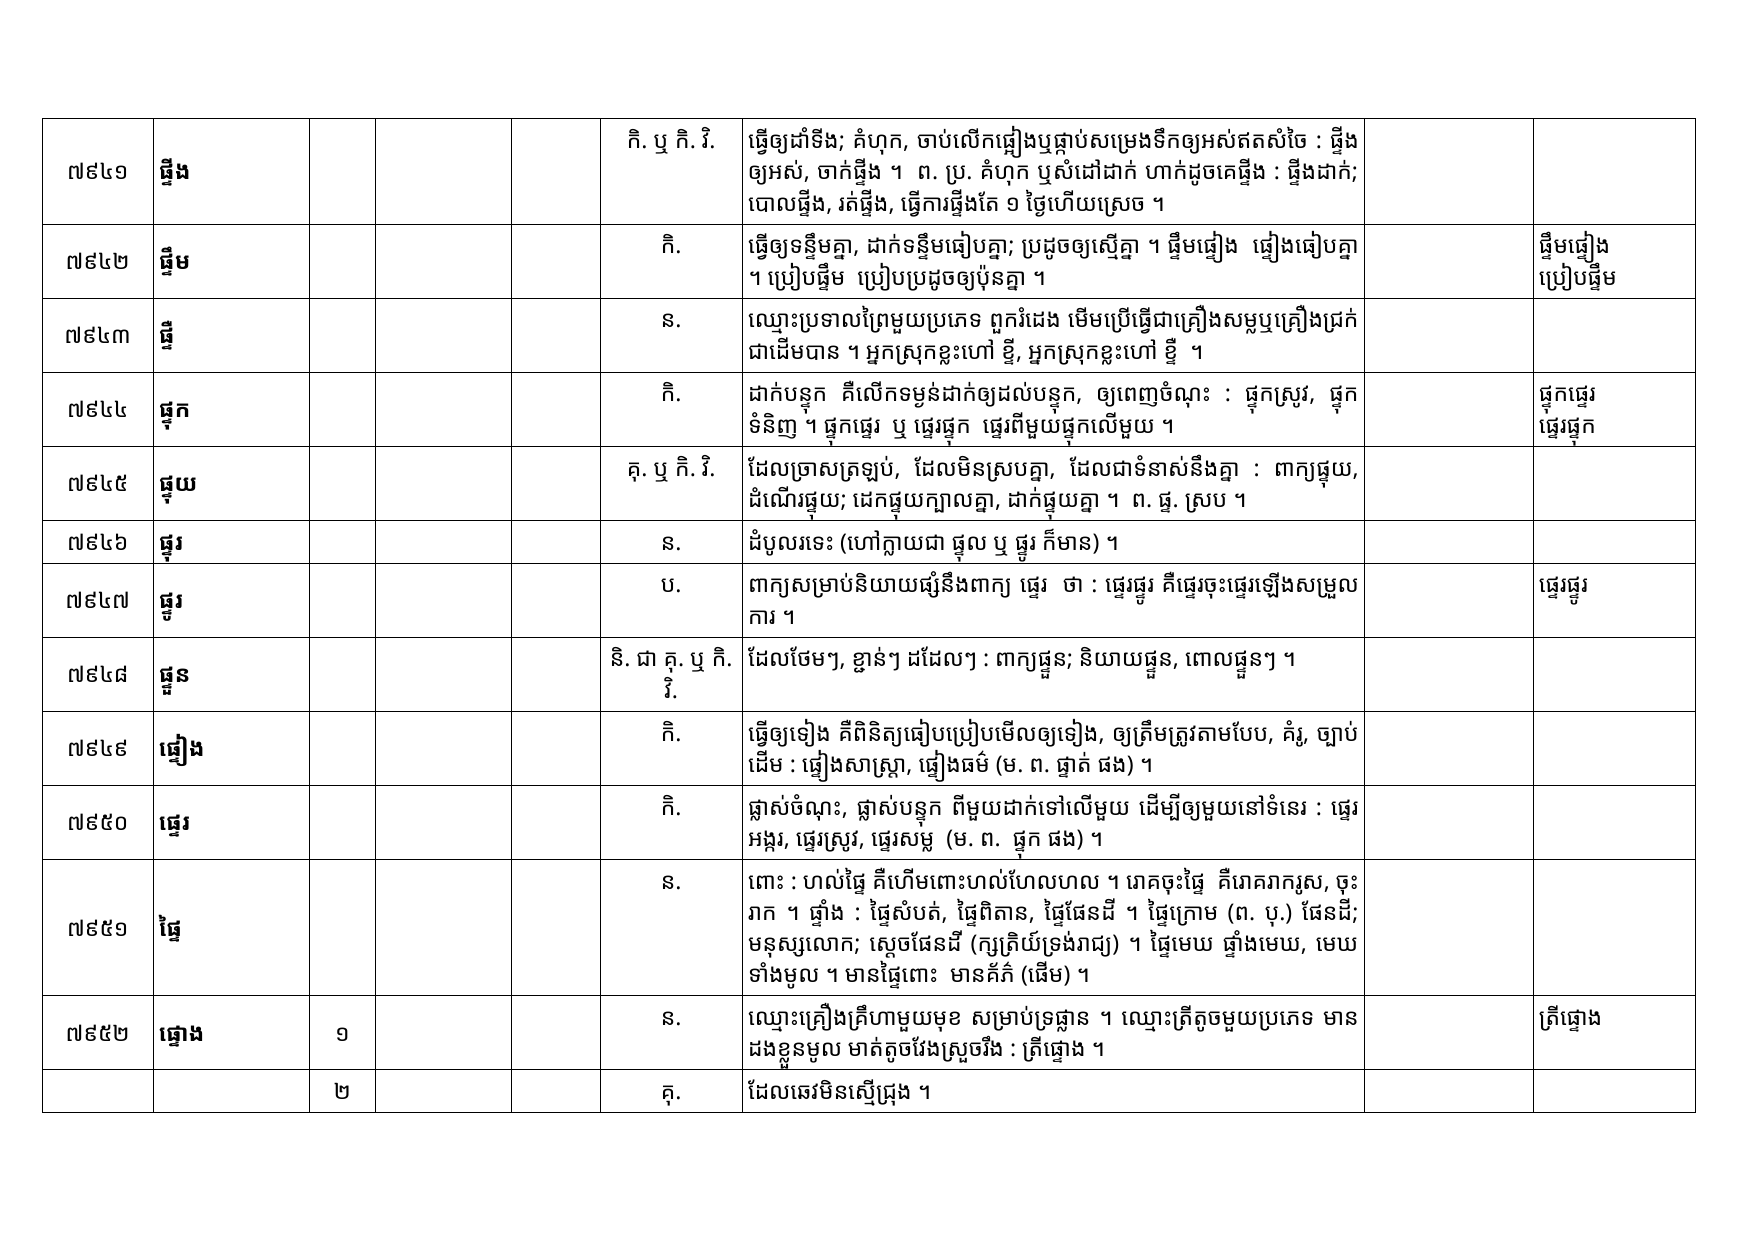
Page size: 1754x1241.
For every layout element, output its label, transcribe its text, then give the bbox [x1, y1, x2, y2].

table_cell [1365, 564, 1533, 637]
table_cell [310, 564, 375, 637]
table_cell ន. [601, 860, 742, 995]
table_cell [376, 860, 511, 995]
table_cell [1365, 712, 1533, 785]
table_cell ដាក់​បន្ទុក គឺ​លើក​ទម្ងន់​ដាក់​ឲ្យ​ដល់​បន្ទុក, ឲ្យ​ពេញ​ចំណុះ : ផ្ទុក​ស្រូវ, ផ្ទុក​ទំនិញ ។ ផ្ទុក​ផ្ទេរ ឬ ផ្ទេរ​ផ្ទុក ផ្ទេរ​ពី​មួយ​ផ្ទុក​លើ​មួយ ។ [743, 373, 1364, 446]
table_cell [512, 564, 600, 637]
table_cell កិ. [601, 786, 742, 859]
table_cell [310, 299, 375, 372]
table_cell [376, 996, 511, 1069]
table_cell [1534, 638, 1695, 711]
table_cell កិ. [601, 225, 742, 297]
table_cell [1534, 447, 1695, 520]
table_cell ផ្ទឺ [154, 299, 309, 372]
table_cell ផ្ទីង [154, 119, 309, 223]
table_cell [1365, 447, 1533, 520]
table_cell ដែល​ថែម​ៗ, ខ្ជាន់​ៗ ដដែល​ៗ : ពាក្យ​ផ្ទួន; និយាយ​ផ្ទួន, ពោល​ផ្ទួន​ៗ ។ [743, 638, 1364, 711]
table_cell ១ [310, 996, 375, 1069]
table_cell [310, 447, 375, 520]
table_cell គុ. ឬ កិ. វិ. [601, 447, 742, 520]
table_cell [43, 1070, 153, 1112]
table_cell ៧៩៤១ [43, 119, 153, 223]
table_cell [1365, 521, 1533, 562]
table_cell ផ្ទៀង [154, 712, 309, 785]
table_cell [512, 225, 600, 297]
table_cell ៧៩៥១ [43, 860, 153, 995]
table_cell កិ. [601, 712, 742, 785]
table_cell ៧៩៤៤ [43, 373, 153, 446]
table_cell [1534, 299, 1695, 372]
table_cell [376, 638, 511, 711]
table_cell ត្រី​ផ្ទោង [1534, 996, 1695, 1069]
table_cell ផ្ទេរផ្ទូរ [1534, 564, 1695, 637]
table_cell [310, 638, 375, 711]
table_cell [1365, 299, 1533, 372]
table_cell [512, 373, 600, 446]
table_cell ផ្ទុយ [154, 447, 309, 520]
table_cell ២ [310, 1070, 375, 1112]
table_cell ៧៩៤៨ [43, 638, 153, 711]
table_cell ផ្ទុរ [154, 521, 309, 562]
table_cell ធ្វើ​ឲ្យ​ទៀង គឺ​ពិនិត្យ​ធៀប​ប្រៀប​មើល​ឲ្យ​ទៀង, ឲ្យ​ត្រឹមត្រូវ​តាម​បែប, គំរូ, ច្បាប់​ដើម : ផ្ទៀង​សាស្ត្រា, ផ្ទៀង​ធម៌ (ម. ព. ផ្ទាត់ ផង) ។ [743, 712, 1364, 785]
table_cell [1534, 119, 1695, 223]
table_cell ៧៩៤៣ [43, 299, 153, 372]
table_cell ធ្វើ​ឲ្យ​ទន្ទឹម​គ្នា, ដាក់​ទន្ទឹម​ធៀប​គ្នា; ប្រដូច​ឲ្យ​ស្មើ​គ្នា ។ ផ្ទឹម​ផ្ទៀង ផ្ទៀង​ធៀប​គ្នា ។ ប្រៀប​ផ្ទឹម ប្រៀប​ប្រដូច​ឲ្យ​ប៉ុន​គ្នា ។ [743, 225, 1364, 297]
table_cell [1534, 712, 1695, 785]
table_cell [512, 638, 600, 711]
table_cell [376, 119, 511, 223]
table_cell [1365, 225, 1533, 297]
table_cell ផ្ទូរ [154, 564, 309, 637]
table_cell [310, 373, 375, 446]
table_cell [1534, 786, 1695, 859]
table_cell [310, 786, 375, 859]
table_cell ផ្ទេរ [154, 786, 309, 859]
table_cell [154, 1070, 309, 1112]
table_cell [512, 521, 600, 562]
table_cell ពោះ : ហល់​ផ្ទៃ គឺ​ហើម​ពោះ​ហល់​ហែល​ហល ។ រោគ​ចុះ​ផ្ទៃ គឺ​រោគ​រាក​រូស, ចុះ​រាក ។ ផ្ទាំង : ផ្ទៃ​សំបត់, ផ្ទៃ​ពិតាន, ផ្ទៃ​ផែន​ដី ។ ផ្ទៃ​ក្រោម (ព. បុ.) ផែន​ដី; មនុស្ស​លោក; ស្ដេច​ផែន​ដី (ក្សត្រិយ៍​ទ្រង់​រាជ្យ) ។ ផ្ទៃ​មេឃ ផ្ទាំង​មេឃ, មេឃ​ទាំងមូល ។ មាន​ផ្ទៃ​ពោះ មាន​គ័ភ៌ (ផើម) ។ [743, 860, 1364, 995]
table_cell កិ. ឬ កិ. វិ. [601, 119, 742, 223]
table_cell ប. [601, 564, 742, 637]
table_cell [512, 860, 600, 995]
table_cell [376, 299, 511, 372]
table_cell ផ្ទុក [154, 373, 309, 446]
table_cell ផ្ទៃ [154, 860, 309, 995]
table_cell ផ្ទុក​ផ្ទេរ ផ្ទេរ​ផ្ទុក [1534, 373, 1695, 446]
table_cell [1534, 1070, 1695, 1112]
table_cell [512, 712, 600, 785]
table_cell [512, 1070, 600, 1112]
table_cell [376, 447, 511, 520]
table_cell [376, 373, 511, 446]
table_cell ន. [601, 299, 742, 372]
table_cell ៧៩៥០ [43, 786, 153, 859]
table_cell ពាក្យ​សម្រាប់​និយាយ​ផ្សំ​នឹង​ពាក្យ ផ្ទេរ ថា : ផ្ទេរផ្ទូរ គឺ​ផ្ទេរ​ចុះ​ផ្ទេរ​ឡើង​សម្រួល​ការ ។ [743, 564, 1364, 637]
table_cell [512, 996, 600, 1069]
table_cell ៧៩៤៩ [43, 712, 153, 785]
table_cell [1365, 119, 1533, 223]
table_cell [512, 119, 600, 223]
table_cell ដែល​ច្រាស​ត្រឡប់, ដែល​មិន​ស្រប​គ្នា, ដែល​ជា​ទំនាស់​នឹង​គ្នា : ពាក្យ​ផ្ទុយ, ដំណើរ​ផ្ទុយ; ដេក​ផ្ទុយ​ក្បាល​គ្នា, ដាក់​ផ្ទុយ​គ្នា ។ ព. ផ្ទ. ស្រប ។ [743, 447, 1364, 520]
table_cell [376, 786, 511, 859]
table_cell ឈ្មោះ​គ្រឿង​គ្រឹហា​មួយ​មុខ សម្រាប់​ទ្រ​ផ្លាន ។ ឈ្មោះ​ត្រី​តូច​មួយ​ប្រភេទ មាន​ដង​ខ្លួន​មូល មាត់​តូច​វែង​ស្រួច​រឹង : ត្រី​ផ្ទោង ។ [743, 996, 1364, 1069]
table_cell [376, 564, 511, 637]
table_cell គុ. [601, 1070, 742, 1112]
table_cell ផ្ទឹម [154, 225, 309, 297]
table_cell ផ្ទឹម​ផ្ទៀង ប្រៀប​ផ្ទឹម [1534, 225, 1695, 297]
table_cell [1365, 786, 1533, 859]
table_cell ផ្លាស់​ចំណុះ, ផ្លាស់​បន្ទុក ពី​មួយ​ដាក់​ទៅ​លើ​មួយ ដើម្បី​ឲ្យ​មួយ​នៅ​ទំនេរ : ផ្ទេរ​អង្ករ, ផ្ទេរ​ស្រូវ, ផ្ទេរ​សម្ល (ម. ព. ផ្ទុក ផង) ។ [743, 786, 1364, 859]
table_cell ន. [601, 521, 742, 562]
table_cell [512, 447, 600, 520]
table_cell ធ្វើ​ឲ្យ​ដាំ​ទីង; គំហុក, ចាប់​លើក​ផ្អៀង​ឬ​ផ្កាប់​សម្រេង​ទឹក​ឲ្យ​អស់​ឥត​សំចៃ : ផ្ទីង​ឲ្យ​អស់, ចាក់​ផ្ទីង ។ ព. ប្រ. គំហុក ឬ​សំដៅ​ដាក់ ហាក់​ដូច​គេ​ផ្ទីង : ផ្ទីង​ដាក់; បោល​ផ្ទីង, រត់​ផ្ទីង, ធ្វើ​ការ​ផ្ទីង​តែ ១ ថ្ងៃ​ហើយ​ស្រេច ។ [743, 119, 1364, 223]
table_cell [376, 225, 511, 297]
table_cell ៧៩៤៧ [43, 564, 153, 637]
table_cell [310, 860, 375, 995]
table_cell [1365, 1070, 1533, 1112]
table_cell [1534, 521, 1695, 562]
table_cell ដែល​ឆេវ​មិន​ស្មើ​ជ្រុង ។ [743, 1070, 1364, 1112]
table_cell [376, 1070, 511, 1112]
table_cell [310, 521, 375, 562]
table_cell កិ. [601, 373, 742, 446]
table_cell [310, 712, 375, 785]
table_cell [1365, 860, 1533, 995]
table_cell [512, 299, 600, 372]
table_cell ឈ្មោះ​ប្រទាល​ព្រៃ​មួយ​ប្រភេទ ពួក​រំដេង មើម​ប្រើ​ធ្វើ​ជា​គ្រឿង​សម្ល​ឬ​គ្រឿង​ជ្រក់​ជាដើម​បាន ។ អ្នក​ស្រុក​ខ្លះ​ហៅ ខ្ទី, អ្នក​ស្រុក​ខ្លះ​ហៅ ខ្ទឺ ។ [743, 299, 1364, 372]
table_cell [1534, 860, 1695, 995]
table_cell និ. ជា គុ. ឬ កិ. វិ. [601, 638, 742, 711]
table_cell ៧៩៤៥ [43, 447, 153, 520]
table_cell [1365, 996, 1533, 1069]
table_cell ៧៩៤៦ [43, 521, 153, 562]
table_cell ៧៩៥២ [43, 996, 153, 1069]
table_cell [512, 786, 600, 859]
table_cell [1365, 373, 1533, 446]
table_cell ដំបូល​រទេះ (ហៅ​ក្លាយ​ជា ផ្ទុល ឬ ផ្ទូរ ក៏​មាន) ។ [743, 521, 1364, 562]
table_cell ន. [601, 996, 742, 1069]
table_cell ៧៩៤២ [43, 225, 153, 297]
table_cell ផ្ទួន [154, 638, 309, 711]
table_cell [310, 225, 375, 297]
table_cell [1365, 638, 1533, 711]
table_cell [310, 119, 375, 223]
table_cell [376, 712, 511, 785]
table_cell [376, 521, 511, 562]
table_cell ផ្ទោង [154, 996, 309, 1069]
